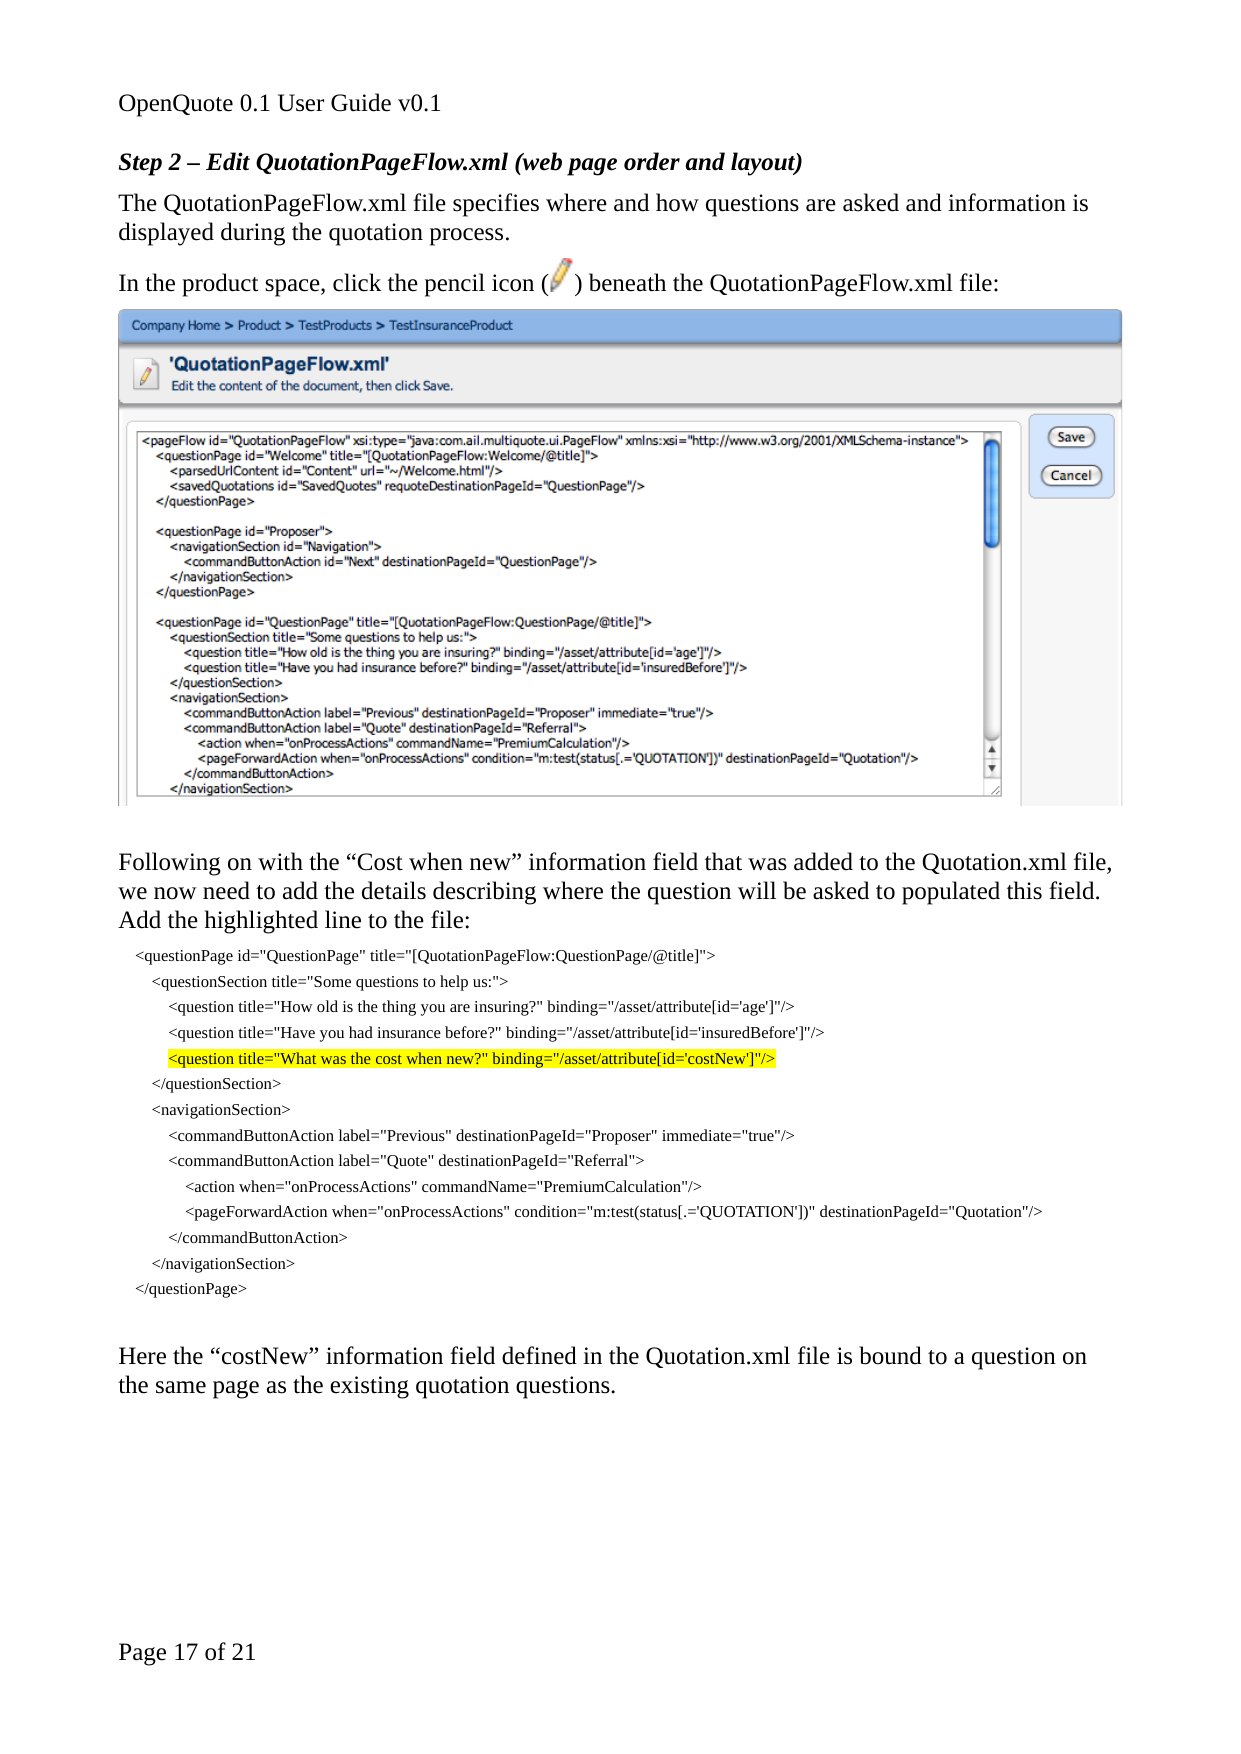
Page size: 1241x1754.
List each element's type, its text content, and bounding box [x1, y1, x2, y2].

text <question title="How old is the thing you are insuring?" binding="/asset/attribute[id='age']"/> [118, 997, 1122, 1016]
text <navigationSection> [118, 1100, 1122, 1119]
picture [118, 309, 1123, 806]
text </navigationSection> [118, 1253, 1122, 1273]
text <action when="onProcessActions" commandName="PremiumCalculation"/> [118, 1177, 1122, 1196]
text <commandButtonAction label="Previous" destinationPageId="Proposer" immediate="true"/> [118, 1125, 1122, 1144]
text </questionPage> [118, 1279, 1122, 1298]
text </questionSection> [118, 1074, 1122, 1093]
text Following on with the “Cost when new” information field that was added to the Quotation.xml file, we now need to add the details describing where the question will be asked to populated this field. Add the highlighted line to the file: [118, 847, 1122, 933]
text <question title="What was the cost when new?" binding="/asset/attribute[id='costNew']"/> [118, 1048, 1122, 1068]
text <questionSection title="Some questions to help us:"> [118, 972, 1122, 991]
text <commandButtonAction label="Quote" destinationPageId="Referral"> [118, 1151, 1122, 1170]
text <pageForwardAction when="onProcessActions" condition="m:test(status[.='QUOTATION'])" destinationPageId="Quotation"/> [118, 1202, 1122, 1221]
text <questionPage id="QuestionPage" title="[QuotationPageFlow:QuestionPage/@title]"> [118, 946, 1122, 965]
text <question title="Have you had insurance before?" binding="/asset/attribute[id='insuredBefore']"/> [118, 1023, 1122, 1042]
text The QuotationPageFlow.xml file specifies where and how questions are asked and information is displayed during the quotation process. [118, 188, 1122, 246]
text Here the “costNew” information field defined in the Quotation.xml file is bound to a question on the same page as the existing quotation questions. [118, 1341, 1122, 1399]
text Step 2 – Edit QuotationPageFlow.xml (web page order and layout) [118, 147, 1122, 176]
text In the product space, click the pencil icon () beneath the QuotationPageFlow.xml file: [118, 258, 1122, 297]
text </commandButtonAction> [118, 1228, 1122, 1247]
picture [549, 258, 575, 292]
